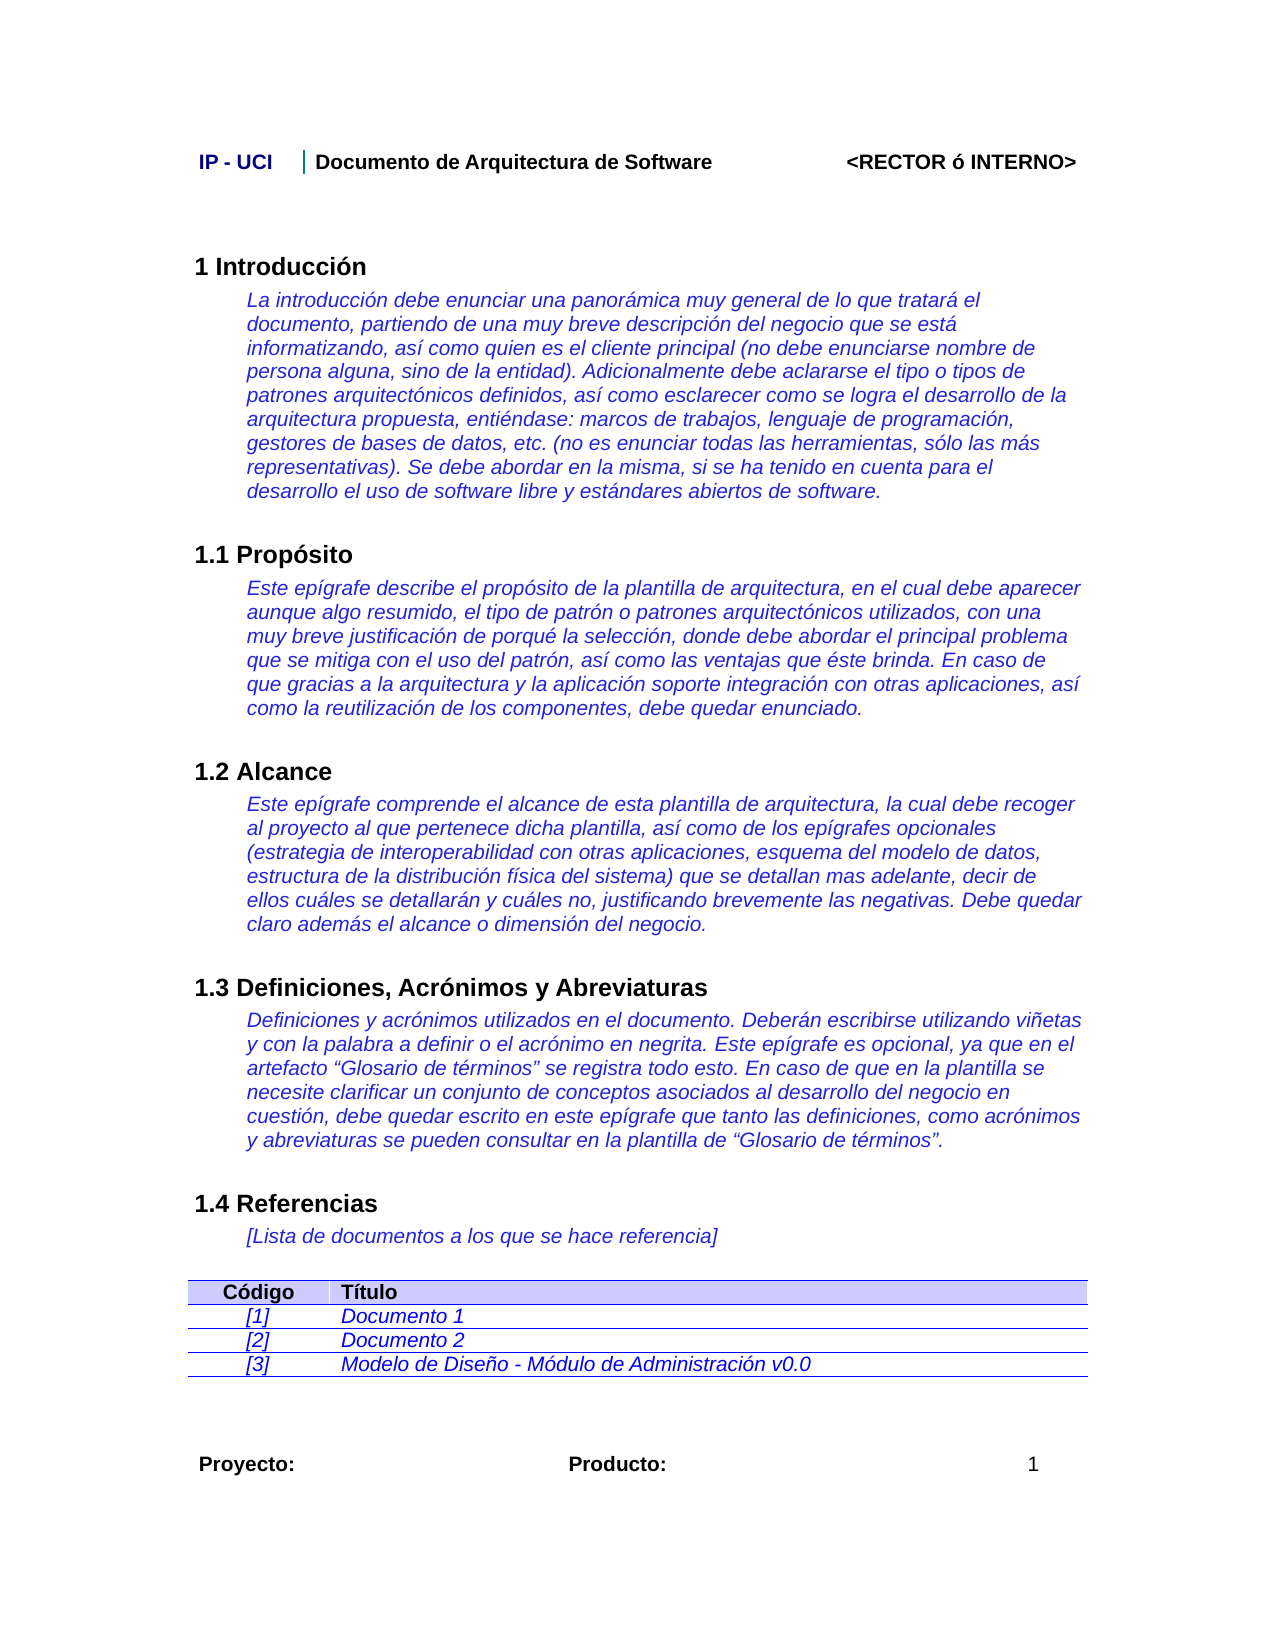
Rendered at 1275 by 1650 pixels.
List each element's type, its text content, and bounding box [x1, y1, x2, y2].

text Definiciones y acrónimos utilizados en el documento. Deberán escribirse utilizando viñetas y con la palabra a definir o el acrónimo en negrita. Este epígrafe es opcional, ya que en el artefacto “Glosario de términos” se registra todo esto. En caso de que en la plantilla se necesite clarificar un conjunto de conceptos asociados al desarrollo del negocio en cuestión, debe quedar escrito en este epígrafe que tanto las definiciones, como acrónimos y abreviaturas se pueden consultar en la plantilla de “Glosario de términos”. [247, 1008, 1087, 1152]
table_header Título [330, 1281, 1087, 1304]
subtitle Definiciones, Acrónimos y Abreviaturas [187, 973, 1087, 1002]
table_cell [2] [188, 1329, 329, 1352]
table_cell Documento 1 [330, 1305, 1087, 1328]
table_cell Modelo de Diseño - Módulo de Administración v0.0 [330, 1353, 1087, 1376]
subtitle Alcance [187, 757, 1087, 786]
text La introducción debe enunciar una panorámica muy general de lo que tratará el documento, partiendo de una muy breve descripción del negocio que se está informatizando, así como quien es el cliente principal (no debe enunciarse nombre de persona alguna, sino de la entidad). Adicionalmente debe aclararse el tipo o tipos de patrones arquitectónicos definidos, así como esclarecer como se logra el desarrollo de la arquitectura propuesta, entiéndase: marcos de trabajos, lenguaje de programación, gestores de bases de datos, etc. (no es enunciar todas las herramientas, sólo las más representativas). Se debe abordar en la misma, si se ha tenido en cuenta para el desarrollo el uso de software libre y estándares abiertos de software. [247, 287, 1087, 503]
table_cell Documento 2 [330, 1329, 1087, 1352]
subtitle Referencias [187, 1189, 1087, 1218]
subtitle Propósito [187, 541, 1087, 569]
text Este epígrafe comprende el alcance de esta plantilla de arquitectura, la cual debe recoger al proyecto al que pertenece dicha plantilla, así como de los epígrafes opcionales (estrategia de interoperabilidad con otras aplicaciones, esquema del modelo de datos, estructura de la distribución física del sistema) que se detallan mas adelante, decir de ellos cuáles se detallarán y cuáles no, justificando brevemente las negativas. Debe quedar claro además el alcance o dimensión del negocio. [247, 792, 1087, 936]
subtitle Introducción [187, 252, 1087, 281]
text Este epígrafe describe el propósito de la plantilla de arquitectura, en el cual debe aparecer aunque algo resumido, el tipo de patrón o patrones arquitectónicos utilizados, con una muy breve justificación de porqué la selección, donde debe abordar el principal problema que se mitiga con el uso del patrón, así como las ventajas que éste brinda. En caso de que gracias a la arquitectura y la aplicación soporte integración con otras aplicaciones, así como la reutilización de los componentes, debe quedar enunciado. [247, 576, 1087, 719]
table_header Código [188, 1281, 329, 1304]
table_cell [3] [188, 1353, 329, 1376]
table_cell [1] [188, 1305, 329, 1328]
text [Lista de documentos a los que se hace referencia] [247, 1224, 1087, 1248]
